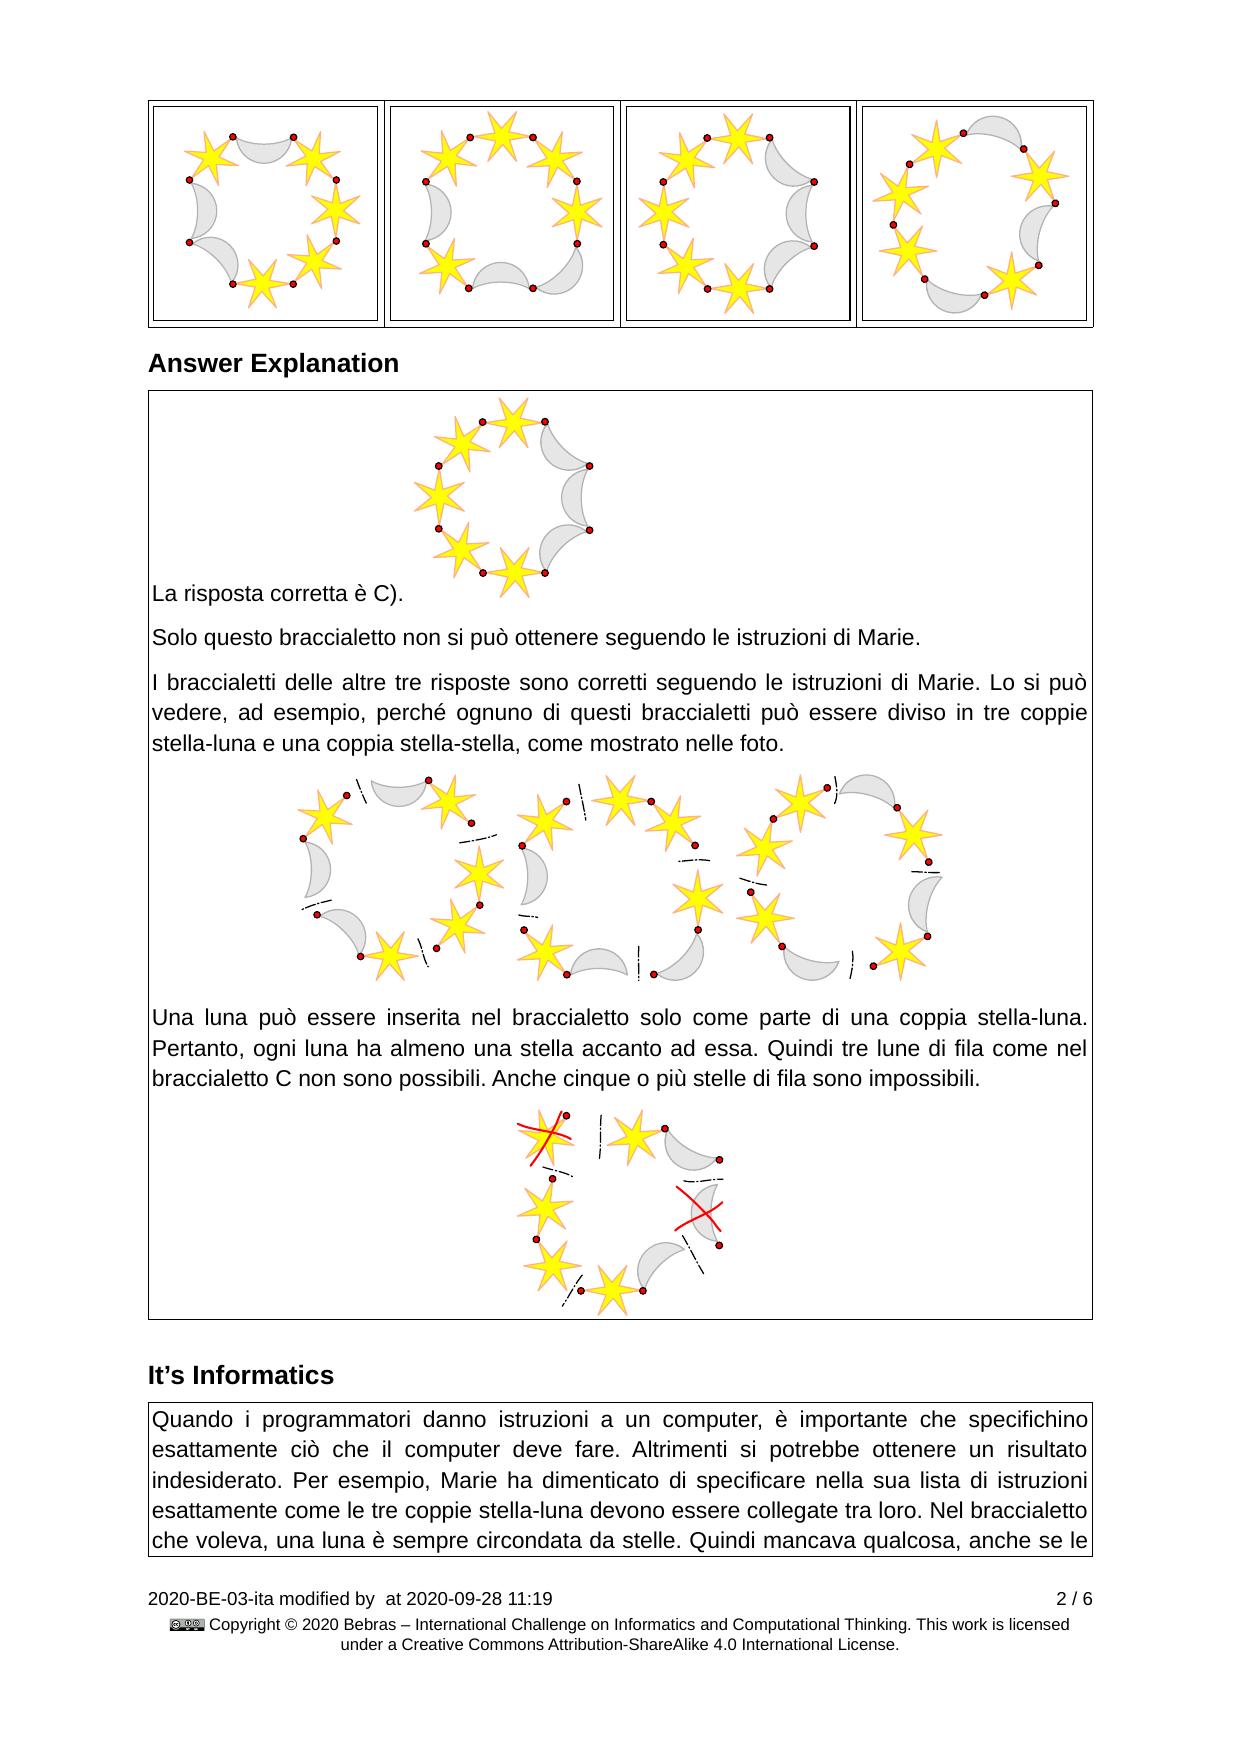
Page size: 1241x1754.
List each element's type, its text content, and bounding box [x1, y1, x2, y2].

text I braccialetti delle altre tre risposte sono corretti seguendo le istruzioni di Marie. Lo si può vedere, ad esempio, perché ognuno di questi braccialetti può essere diviso in tre coppie stella-luna e una coppia stella-stella, come mostrato nelle foto. [149, 665, 1092, 756]
text Una luna può essere inserita nel braccialetto solo come parte di una coppia stella-luna. Pertanto, ogni luna ha almeno una stella accanto ad essa. Quindi tre lune di fila come nel braccialetto C non sono possibili. Anche cinque o più stelle di fila sono impossibili. [149, 1000, 1092, 1091]
subtitle Answer Explanation [148, 347, 1093, 378]
table_cell [621, 101, 856, 327]
text Quando i programmatori danno istruzioni a un computer, è importante che specifichino esattamente ciò che il computer deve fare. Altrimenti si potrebbe ottenere un risultato indesiderato. Per esempio, Marie ha dimenticato di specificare nella sua lista di istruzioni esattamente come le tre coppie stella-luna devono essere collegate tra loro. Nel braccialetto che voleva, una luna è sempre circondata da stelle. Quindi mancava qualcosa, anche se le [149, 1403, 1092, 1556]
table_cell [149, 101, 384, 327]
text La risposta corretta è C). [149, 391, 1092, 606]
table_cell [857, 101, 1093, 327]
subtitle It’s Informatics [148, 1359, 1093, 1390]
table_cell [385, 101, 620, 327]
text Solo questo braccialetto non si può ottenere seguendo le istruzioni di Marie. [149, 620, 1092, 651]
